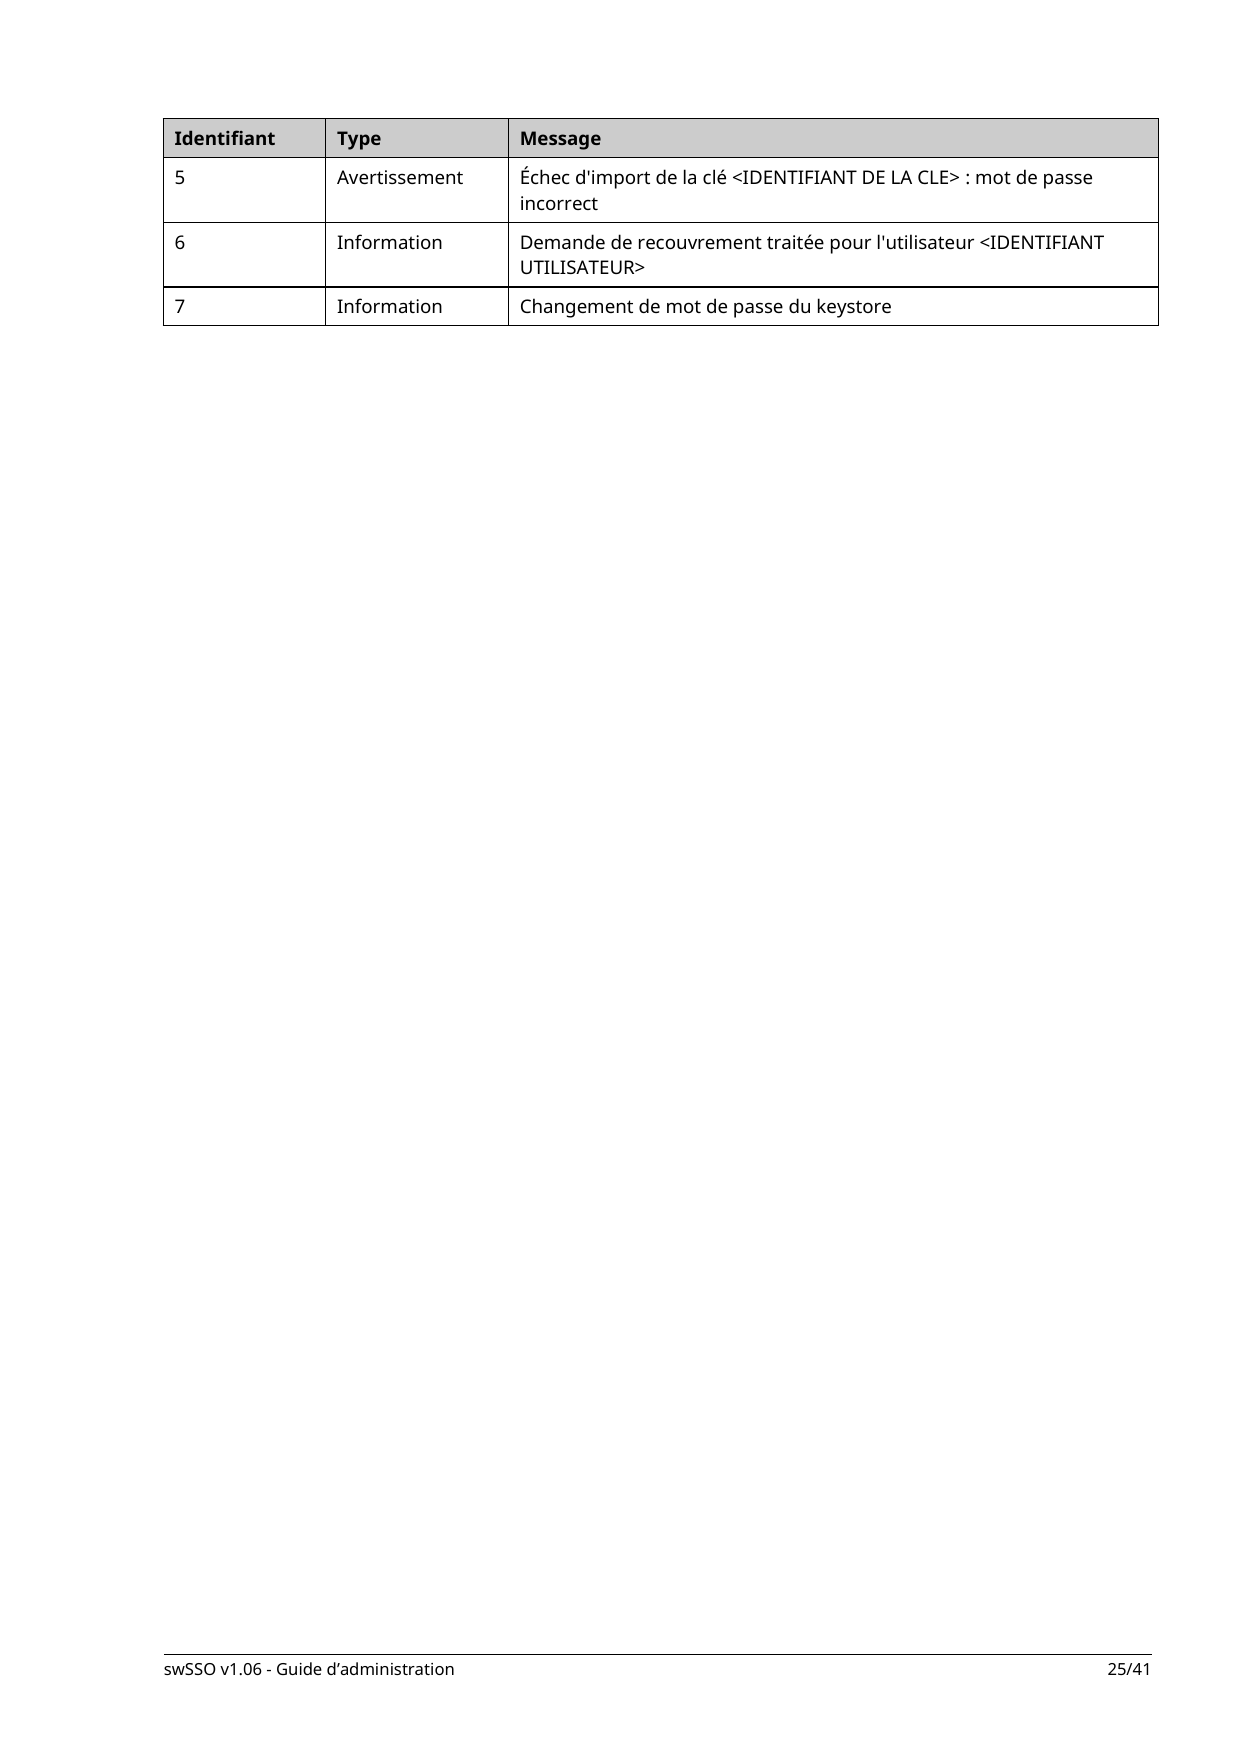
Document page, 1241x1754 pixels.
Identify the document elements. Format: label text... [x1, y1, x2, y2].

table_header Message [509, 119, 1158, 157]
table_cell Information [326, 288, 508, 325]
table_cell Information [326, 223, 508, 286]
table_header Identifiant [164, 119, 325, 157]
table_cell Avertissement [326, 158, 508, 222]
table_cell Demande de recouvrement traitée pour l'utilisateur <IDENTIFIANT UTILISATEUR> [509, 223, 1158, 286]
table_cell 5 [164, 158, 325, 222]
table_cell Échec d'import de la clé <IDENTIFIANT DE LA CLE> : mot de passe incorrect [509, 158, 1158, 222]
table_cell 6 [164, 223, 325, 286]
table_cell Changement de mot de passe du keystore [509, 288, 1158, 325]
table_header Type [326, 119, 508, 157]
table_cell 7 [164, 288, 325, 325]
